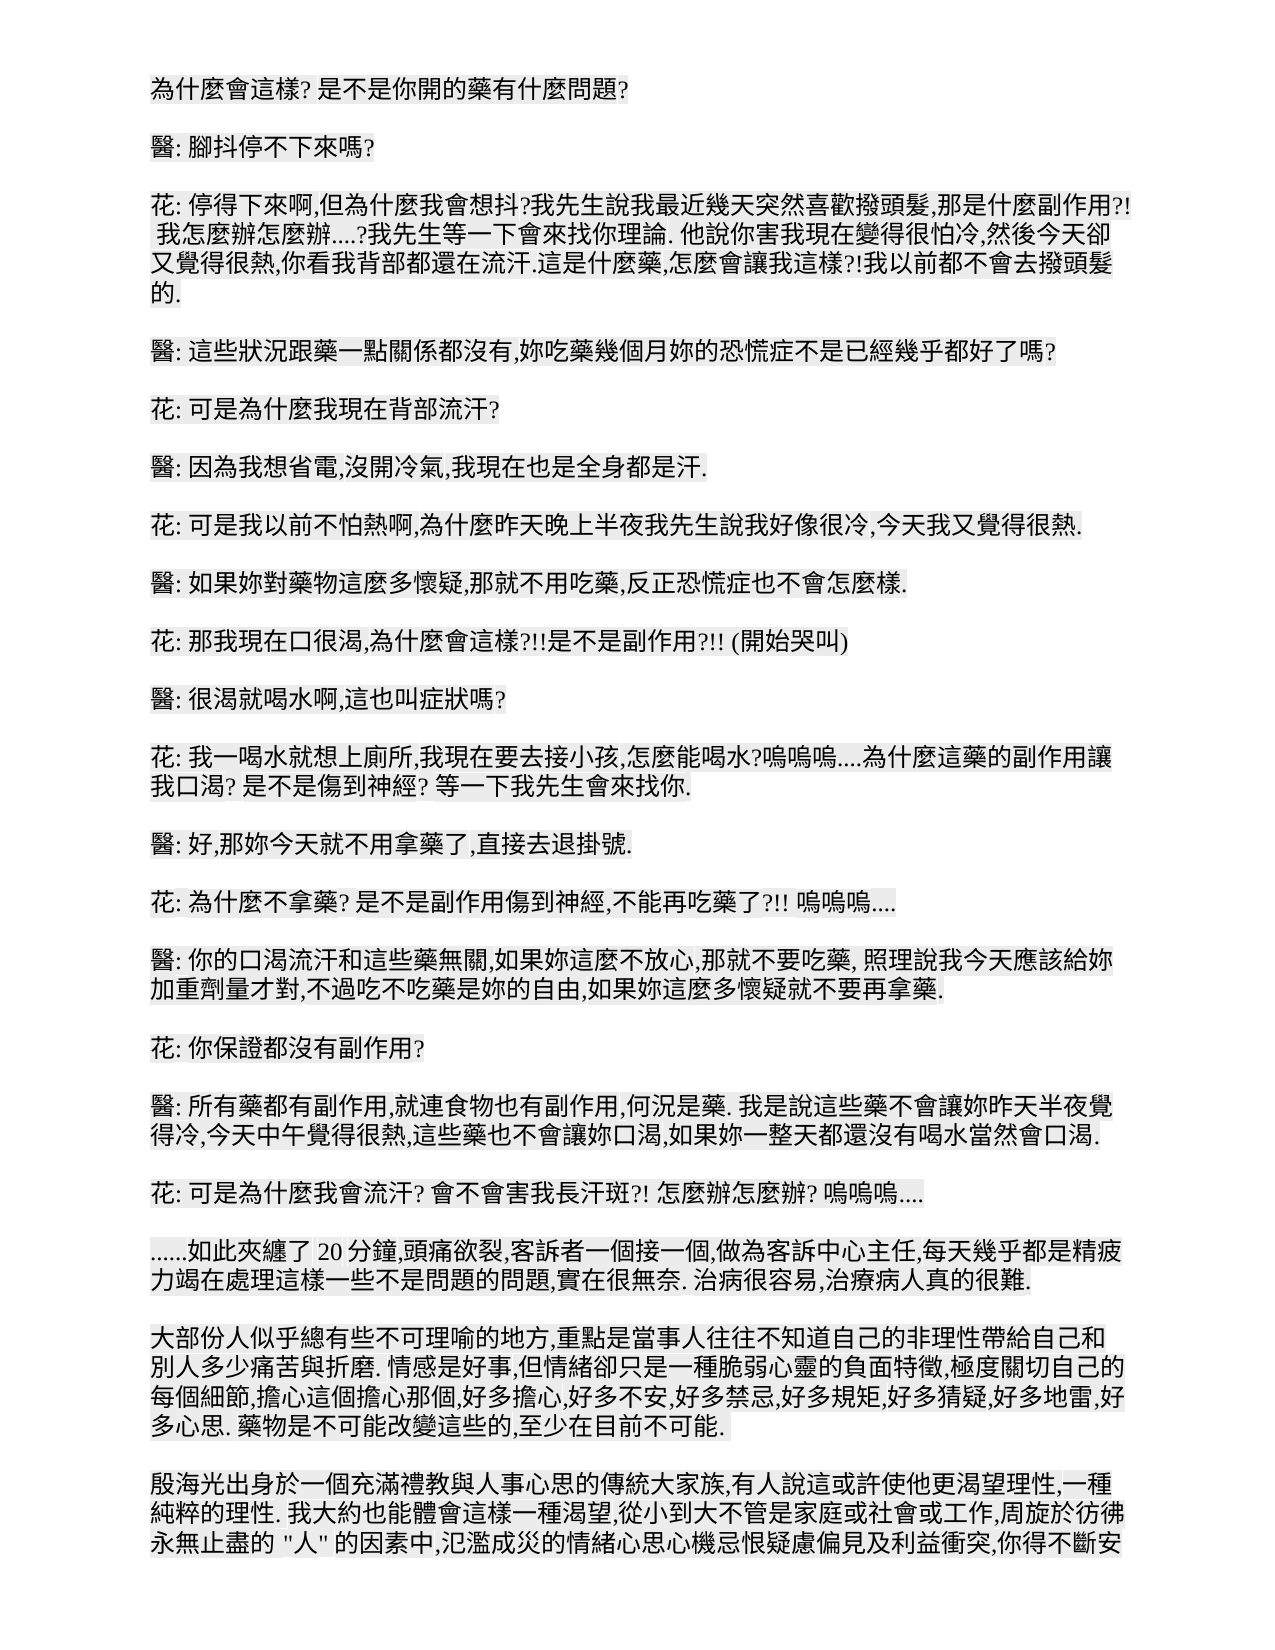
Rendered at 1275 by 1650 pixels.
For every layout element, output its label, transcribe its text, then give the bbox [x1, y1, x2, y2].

text 病患阿花:醫生!!!你是會不會開藥?!!!為什麼昨天我老公說我的腳在抖,像這樣,坐著就想抖. 為什麼會這樣? 是不是你開的藥有什麼問題? 醫: 腳抖停不下來嗎? 花: 停得下來啊,但為什麼我會想抖?我先生說我最近幾天突然喜歡撥頭髮,那是什麼副作用?! 我怎麼辦怎麼辦....?我先生等一下會來找你理論. 他說你害我現在變得很怕冷,然後今天卻又覺得很熱,你看我背部都還在流汗.這是什麼藥,怎麼會讓我這樣?!我以前都不會去撥頭髮的. 醫: 這些狀況跟藥一點關係都沒有,妳吃藥幾個月妳的恐慌症不是已經幾乎都好了嗎? 花: 可是為什麼我現在背部流汗? 醫: 因為我想省電,沒開冷氣,我現在也是全身都是汗. 花: 可是我以前不怕熱啊,為什麼昨天晚上半夜我先生說我好像很冷,今天我又覺得很熱. 醫: 如果妳對藥物這麼多懷疑,那就不用吃藥,反正恐慌症也不會怎麼樣. 花: 那我現在口很渴,為什麼會這樣?!!是不是副作用?!! (開始哭叫) 醫: 很渴就喝水啊,這也叫症狀嗎? 花: 我一喝水就想上廁所,我現在要去接小孩,怎麼能喝水?嗚嗚嗚....為什麼這藥的副作用讓我口渴? 是不是傷到神經? 等一下我先生會來找你. 醫: 好,那妳今天就不用拿藥了,直接去退掛號. 花: 為什麼不拿藥? 是不是副作用傷到神經,不能再吃藥了?!! 嗚嗚嗚.... 醫: 你的口渴流汗和這些藥無關,如果妳這麼不放心,那就不要吃藥, 照理說我今天應該給妳加重劑量才對,不過吃不吃藥是妳的自由,如果妳這麼多懷疑就不要再拿藥. 花: 你保證都沒有副作用? 醫: 所有藥都有副作用,就連食物也有副作用,何況是藥. 我是說這些藥不會讓妳昨天半夜覺得冷,今天中午覺得很熱,這些藥也不會讓妳口渴,如果妳一整天都還沒有喝水當然會口渴. 花: 可是為什麼我會流汗? 會不會害我長汗斑?! 怎麼辦怎麼辦? 嗚嗚嗚.... ......如此夾纏了20分鐘,頭痛欲裂,客訴者一個接一個,做為客訴中心主任,每天幾乎都是精疲力竭在處理這樣一些不是問題的問題,實在很無奈. 治病很容易,治療病人真的很難. 大部份人似乎總有些不可理喻的地方,重點是當事人往往不知道自己的非理性帶給自己和別人多少痛苦與折磨. 情感是好事,但情緒卻只是一種脆弱心靈的負面特徵,極度關切自己的每個細節,擔心這個擔心那個,好多擔心,好多不安,好多禁忌,好多規矩,好多猜疑,好多地雷,好多心思. 藥物是不可能改變這些的,至少在目前不可能. 殷海光出身於一個充滿禮教與人事心思的傳統大家族,有人說這或許使他更渴望理性,一種純粹的理性. 我大約也能體會這樣一種渴望,從小到大不管是家庭或社會或工作,周旋於彷彿永無止盡的 "人" 的因素中,氾濫成災的情緒心思心機忌恨疑慮偏見及利益衝突,你得不斷安撫這個,慰問那個,喬這事喬那事,喬來喬去喬到最後往往只是白忙一場. 在純粹理性中卻沒有這些夾纏,一道數學問題是否有解,你不用去到處喬,不用問誰的意見,也不用觀察誰的臉色,更不用擔心誰的情緒反彈,你不爽也沒用,一加一該等於二就還是等於二,有解無解純粹只是依照理性的必然性來決定. 不喜歡純粹理性的,理當就該變成一個詩人,讓一切地面上的事端總是能在無重力的詩的世界中獲得喘息找到救贖. [150, 75, 1125, 1558]
